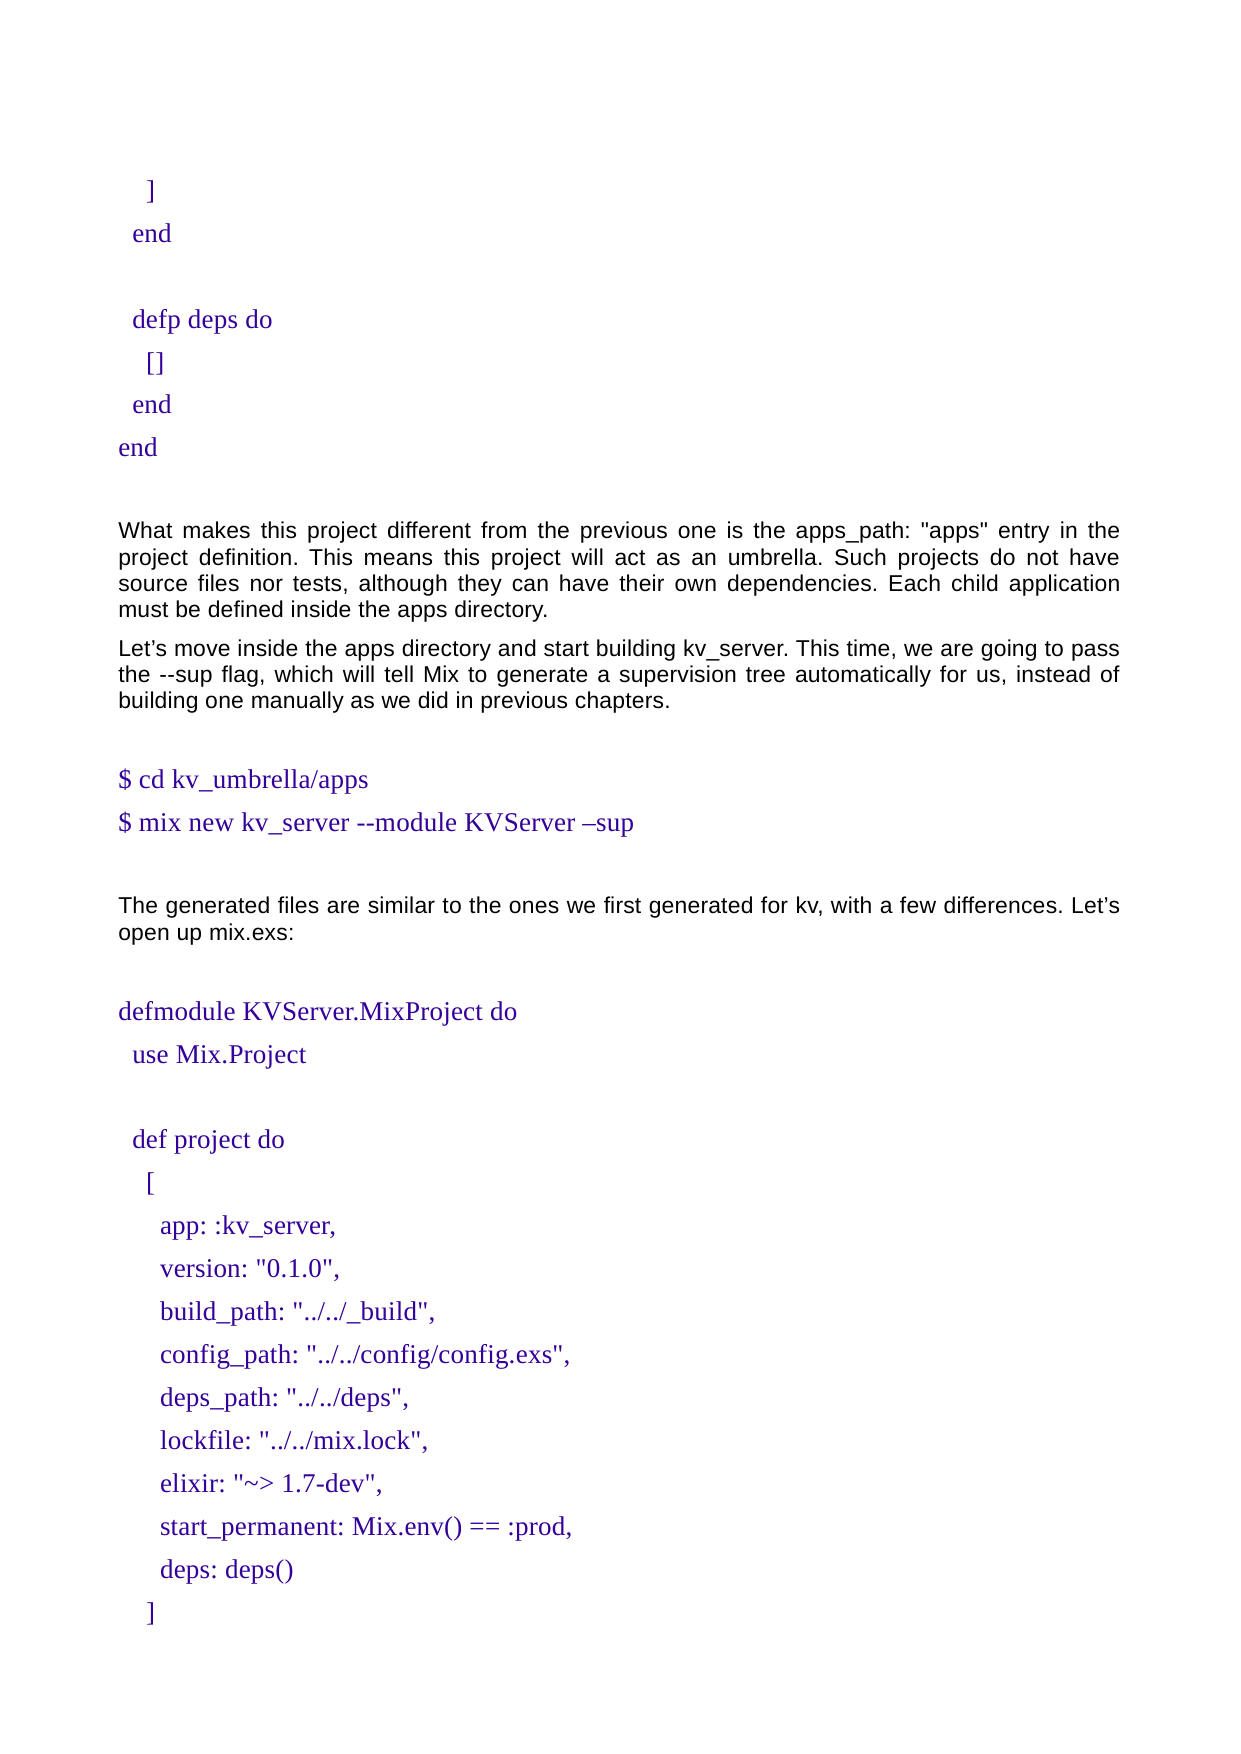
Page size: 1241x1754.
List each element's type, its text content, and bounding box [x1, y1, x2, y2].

text config_path: "../../config/config.exs", [118, 1338, 1122, 1369]
text [] [118, 346, 1122, 377]
text app: :kv_server, [118, 1209, 1122, 1241]
text deps: deps() [118, 1553, 1122, 1584]
text $ cd kv_umbrella/apps [118, 763, 1122, 794]
text defp deps do [118, 303, 1122, 334]
text start_permanent: Mix.env() == :prod, [118, 1510, 1122, 1541]
text build_path: "../../_build", [118, 1295, 1122, 1326]
text [ [118, 1166, 1122, 1198]
text The generated files are similar to the ones we first generated for kv, with a few differences. Let’s open up mix.exs: [118, 892, 1122, 945]
text $ mix new kv_server --module KVServer –sup [118, 806, 1122, 837]
text lockfile: "../../mix.lock", [118, 1424, 1122, 1455]
text What makes this project different from the previous one is the apps_path: "apps" entry in the project definition. This means this project will act as an umbrella. Such projects do not have source files nor tests, although they can have their own dependencies. Each child application must be defined inside the apps directory. [118, 517, 1122, 623]
text deps_path: "../../deps", [118, 1381, 1122, 1412]
text def project do [118, 1123, 1122, 1155]
text end [118, 217, 1122, 248]
text end [118, 431, 1122, 463]
text end [118, 388, 1122, 420]
text ] [118, 1596, 1122, 1627]
text Let’s move inside the apps directory and start building kv_server. This time, we are going to pass the --sup flag, which will tell Mix to generate a supervision tree automatically for us, instead of building one manually as we did in previous chapters. [118, 634, 1122, 713]
text ] [118, 174, 1122, 205]
text defmodule KVServer.MixProject do [118, 995, 1122, 1026]
text use Mix.Project [118, 1038, 1122, 1069]
text version: "0.1.0", [118, 1252, 1122, 1283]
text elixir: "~> 1.7-dev", [118, 1467, 1122, 1498]
